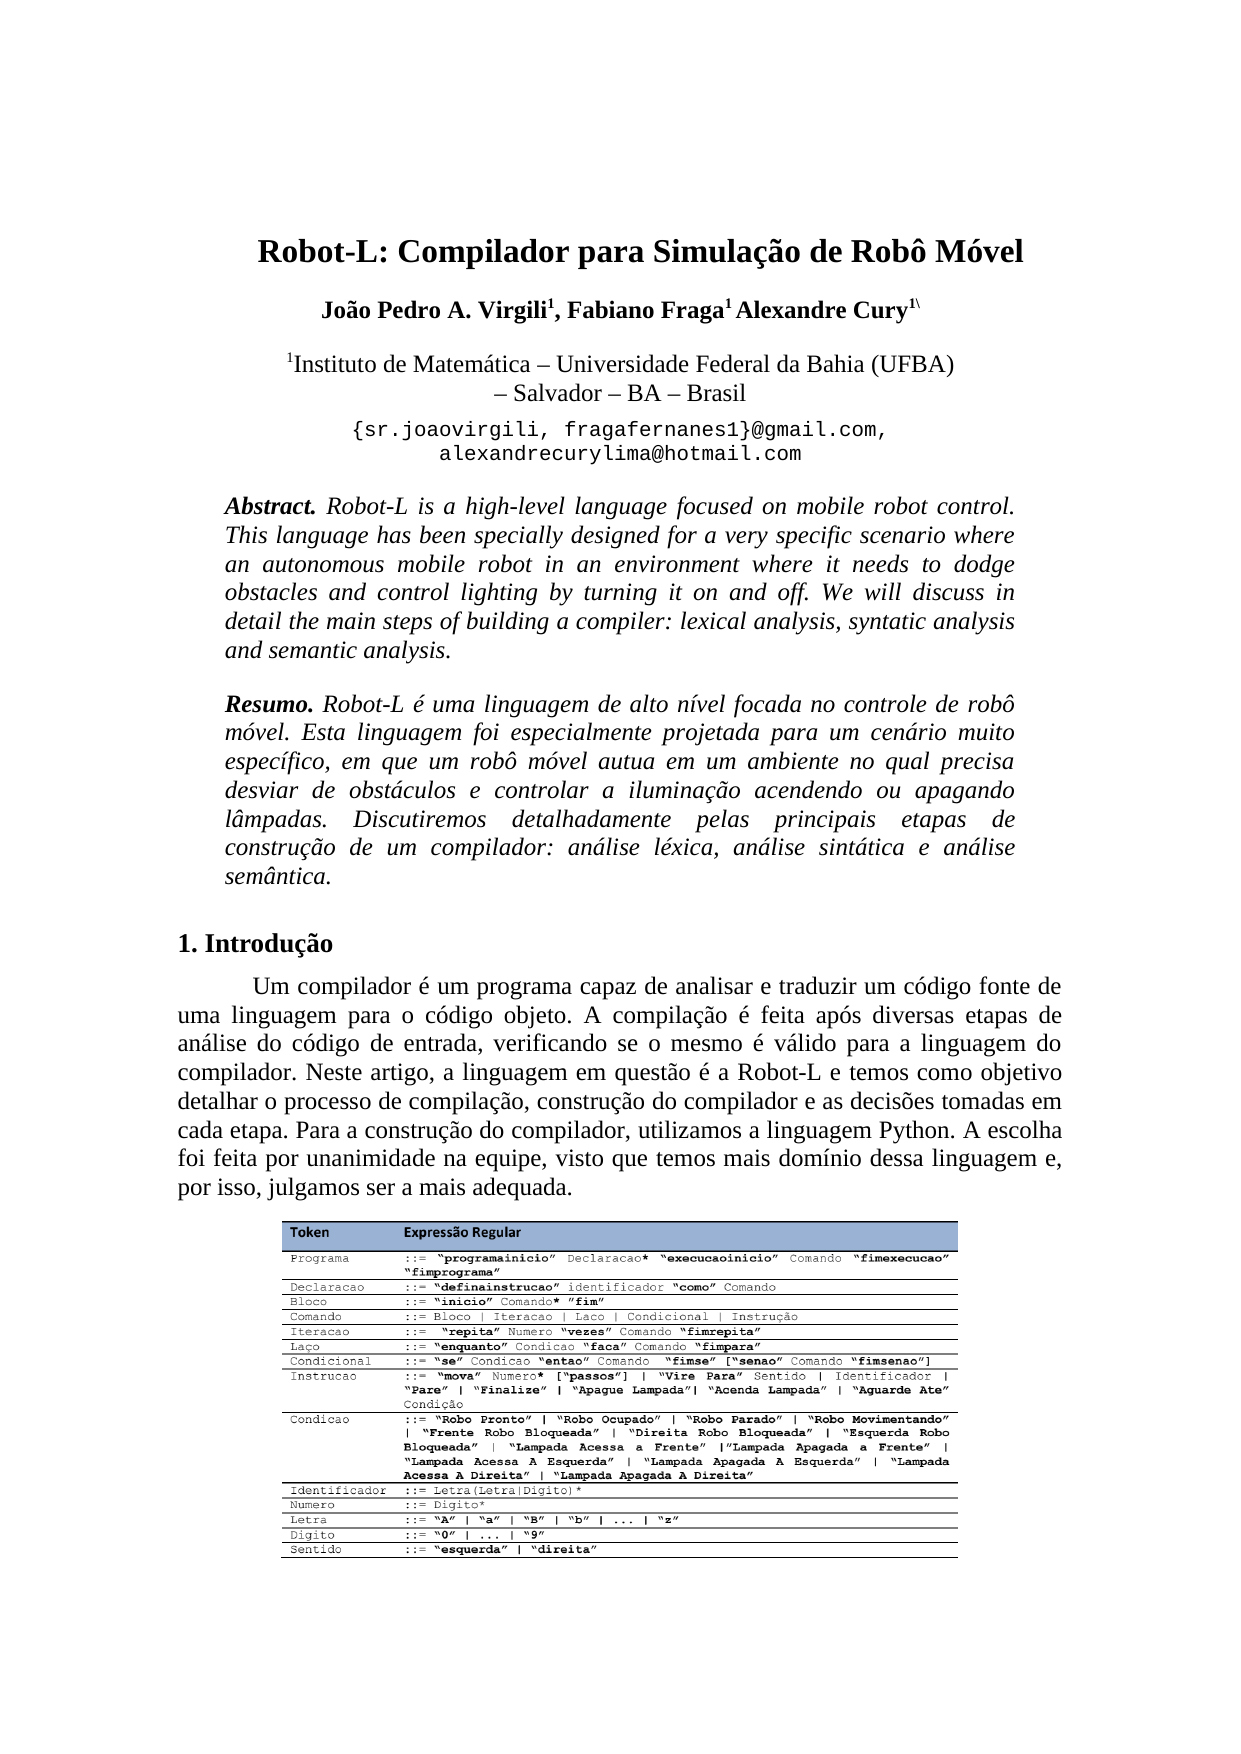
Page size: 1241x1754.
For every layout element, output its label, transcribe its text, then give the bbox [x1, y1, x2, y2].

text Um compilador é um programa capaz de analisar e traduzir um código fonte de uma linguagem para o código objeto. A compilação é feita após diversas etapas de análise do código de entrada, verificando se o mesmo é válido para a linguagem do compilador. Neste artigo, a linguagem em questão é a Robot-L e temos como objetivo detalhar o processo de compilação, construção do compilador e as decisões tomadas em cada etapa. Para a construção do compilador, utilizamos a linguagem Python. A escolha foi feita por unanimidade na equipe, visto que temos mais domínio dessa linguagem e, por isso, julgamos ser a mais adequada. [177, 971, 1063, 1201]
text {sr.joaovirgili, fragafernanes1}@gmail.com, alexandrecurylima@hotmail.com [177, 419, 1063, 466]
picture [277, 1215, 963, 1564]
text 1Instituto de Matemática – Universidade Federal da Bahia (UFBA) – Salvador – BA – Brasil [177, 349, 1063, 406]
subtitle Robot-L: Compilador para Simulação de Robô Móvel [177, 232, 1063, 270]
subtitle 1. Introdução [177, 927, 1063, 958]
text João Pedro A. Virgili1, Fabiano Fraga1 Alexandre Cury1\ [177, 295, 1063, 324]
text Resumo. Robot-L é uma linguagem de alto nível focada no controle de robô móvel. Esta linguagem foi especialmente projetada para um cenário muito específico, em que um robô móvel autua em um ambiente no qual precisa desviar de obstáculos e controlar a iluminação acendendo ou apagando lâmpadas. Discutiremos detalhadamente pelas principais etapas de construção de um compilador: análise léxica, análise sintática e análise semântica. [224, 689, 1016, 890]
text Abstract. Robot-L is a high-level language focused on mobile robot control. This language has been specially designed for a very specific scenario where an autonomous mobile robot in an environment where it needs to dodge obstacles and control lighting by turning it on and off. We will discuss in detail the main steps of building a compiler: lexical analysis, syntatic analysis and semantic analysis. [224, 491, 1016, 664]
